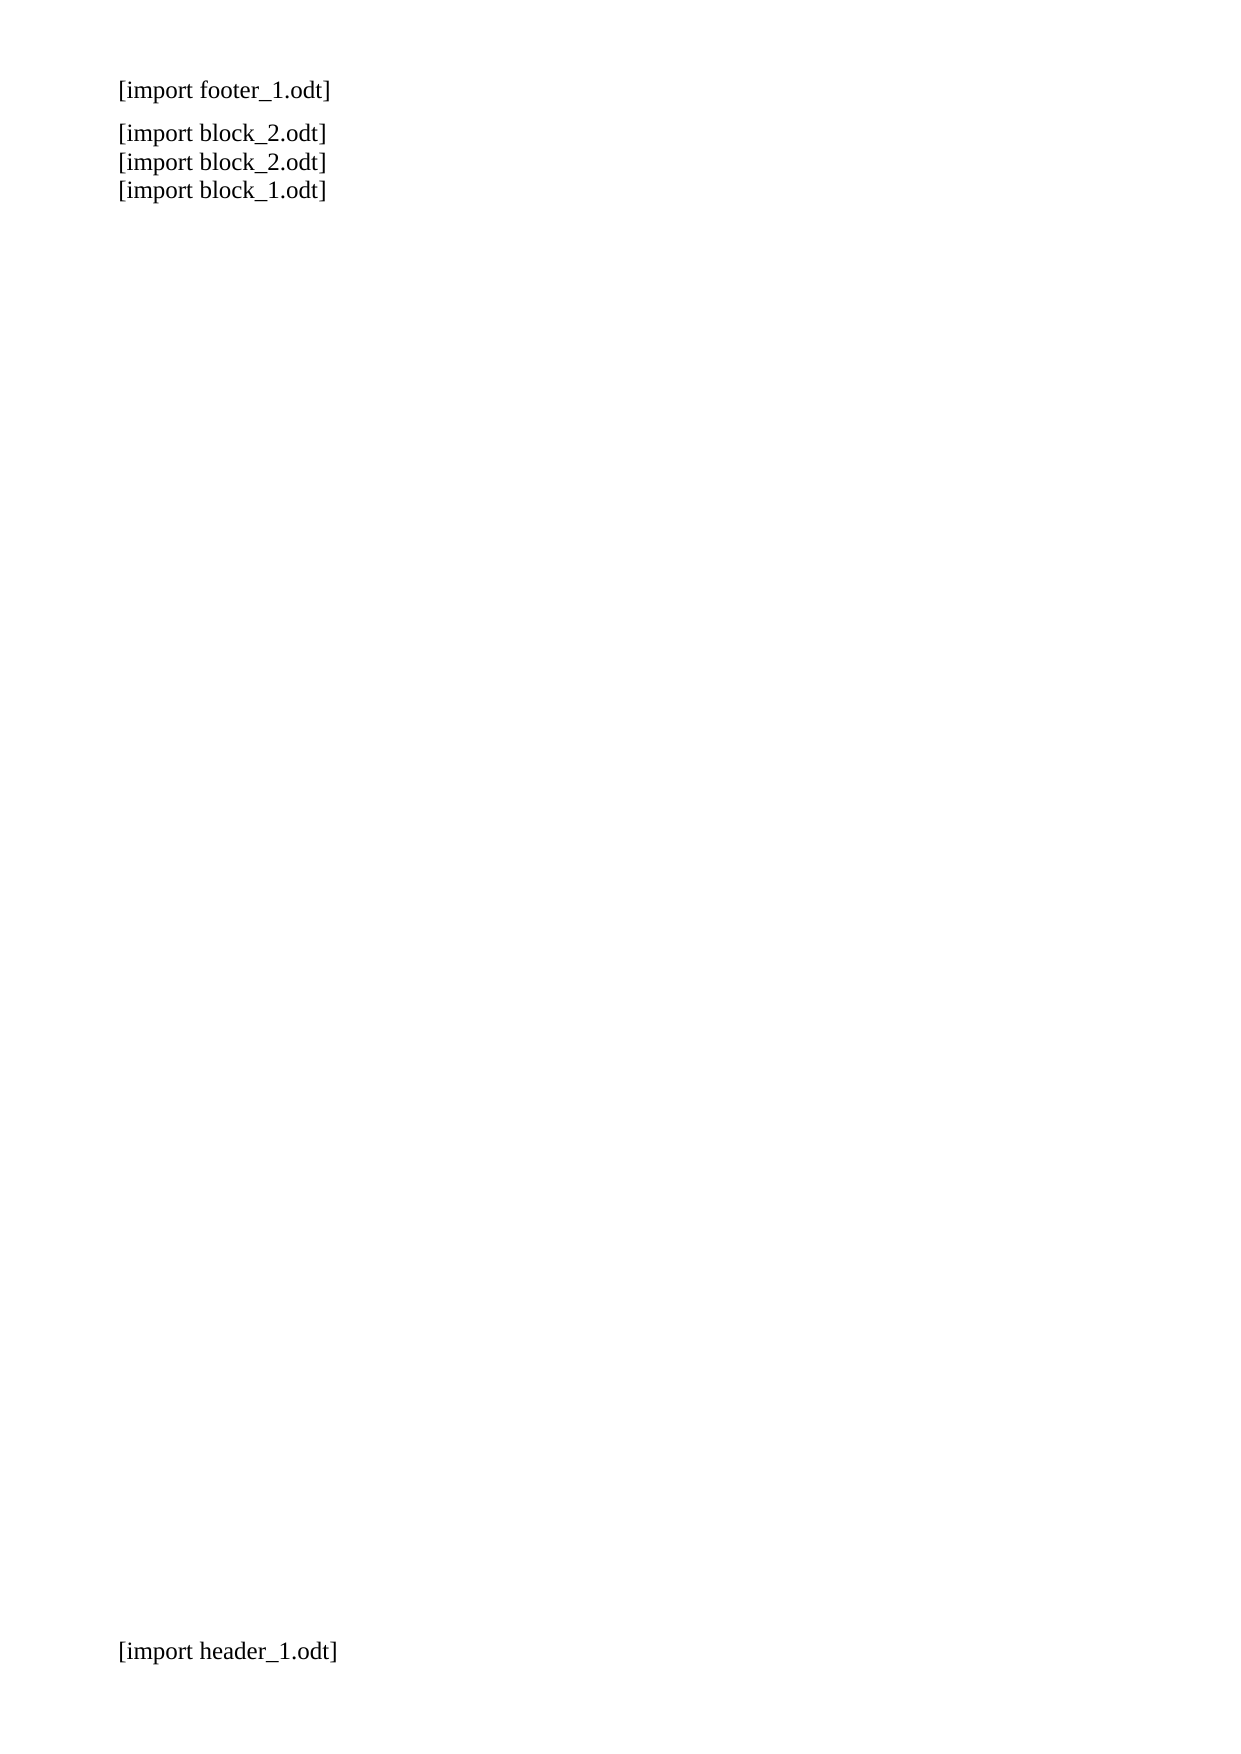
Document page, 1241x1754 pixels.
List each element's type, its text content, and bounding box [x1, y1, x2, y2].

text [import block_2.odt] [118, 147, 1122, 176]
text [import block_1.odt] [118, 176, 1122, 204]
text [import block_2.odt] [118, 118, 1122, 147]
